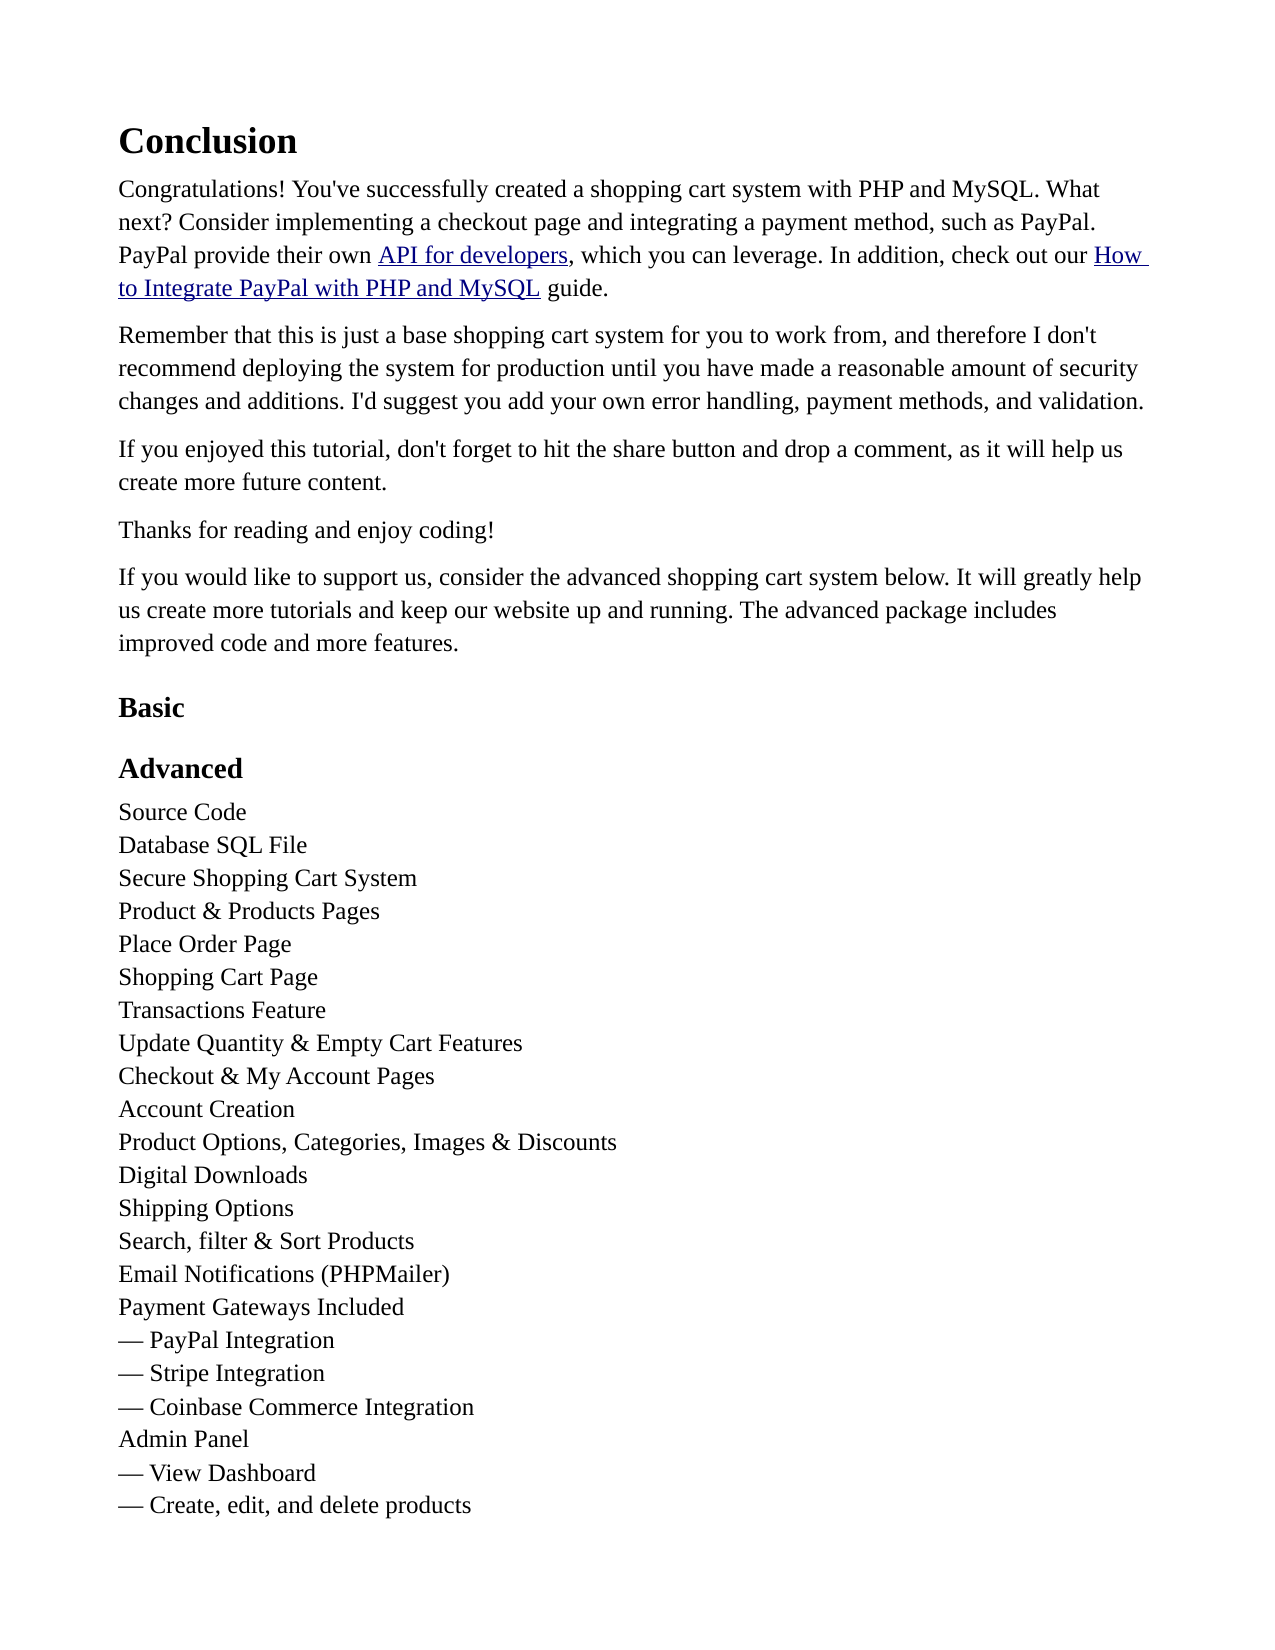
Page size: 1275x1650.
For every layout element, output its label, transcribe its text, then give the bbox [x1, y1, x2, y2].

text Place Order Page [118, 929, 1157, 958]
text Database SQL File [118, 830, 1157, 859]
text Transactions Feature [118, 995, 1157, 1024]
text Remember that this is just a base shopping cart system for you to work from, and therefore I don't recommend deploying the system for production until you have made a reasonable amount of security changes and additions. I'd suggest you add your own error handling, payment methods, and validation. [118, 320, 1157, 415]
text Congratulations! You've successfully created a shopping cart system with PHP and MySQL. What next? Consider implementing a checkout page and integrating a payment method, such as PayPal. PayPal provide their own API for developers, which you can leverage. In addition, check out our How to Integrate PayPal with PHP and MySQL guide. [118, 174, 1157, 302]
text Account Creation [118, 1094, 1157, 1123]
subtitle Basic [118, 691, 1157, 724]
text If you would like to support us, consider the advanced shopping cart system below. It will greatly help us create more tutorials and keep our website up and running. The advanced package includes improved code and more features. [118, 562, 1157, 657]
text If you enjoyed this tutorial, don't forget to hit the share button and drop a comment, as it will help us create more future content. [118, 434, 1157, 496]
text Shopping Cart Page [118, 962, 1157, 991]
text Secure Shopping Cart System [118, 863, 1157, 892]
text Update Quantity & Empty Cart Features [118, 1028, 1157, 1057]
text Thanks for reading and enjoy coding! [118, 515, 1157, 543]
text Source Code [118, 797, 1157, 826]
text Admin Panel — View Dashboard — Create, edit, and delete products [118, 1424, 1157, 1519]
text Shipping Options [118, 1193, 1157, 1222]
text Search, filter & Sort Products [118, 1226, 1157, 1255]
subtitle Conclusion [118, 118, 1157, 161]
text Email Notifications (PHPMailer) [118, 1259, 1157, 1288]
text Product & Products Pages [118, 896, 1157, 925]
text Checkout & My Account Pages [118, 1061, 1157, 1090]
text Payment Gateways Included — PayPal Integration — Stripe Integration — Coinbase Commerce Integration [118, 1292, 1157, 1420]
text Digital Downloads [118, 1160, 1157, 1189]
text Product Options, Categories, Images & Discounts [118, 1127, 1157, 1156]
subtitle Advanced [118, 751, 1157, 785]
